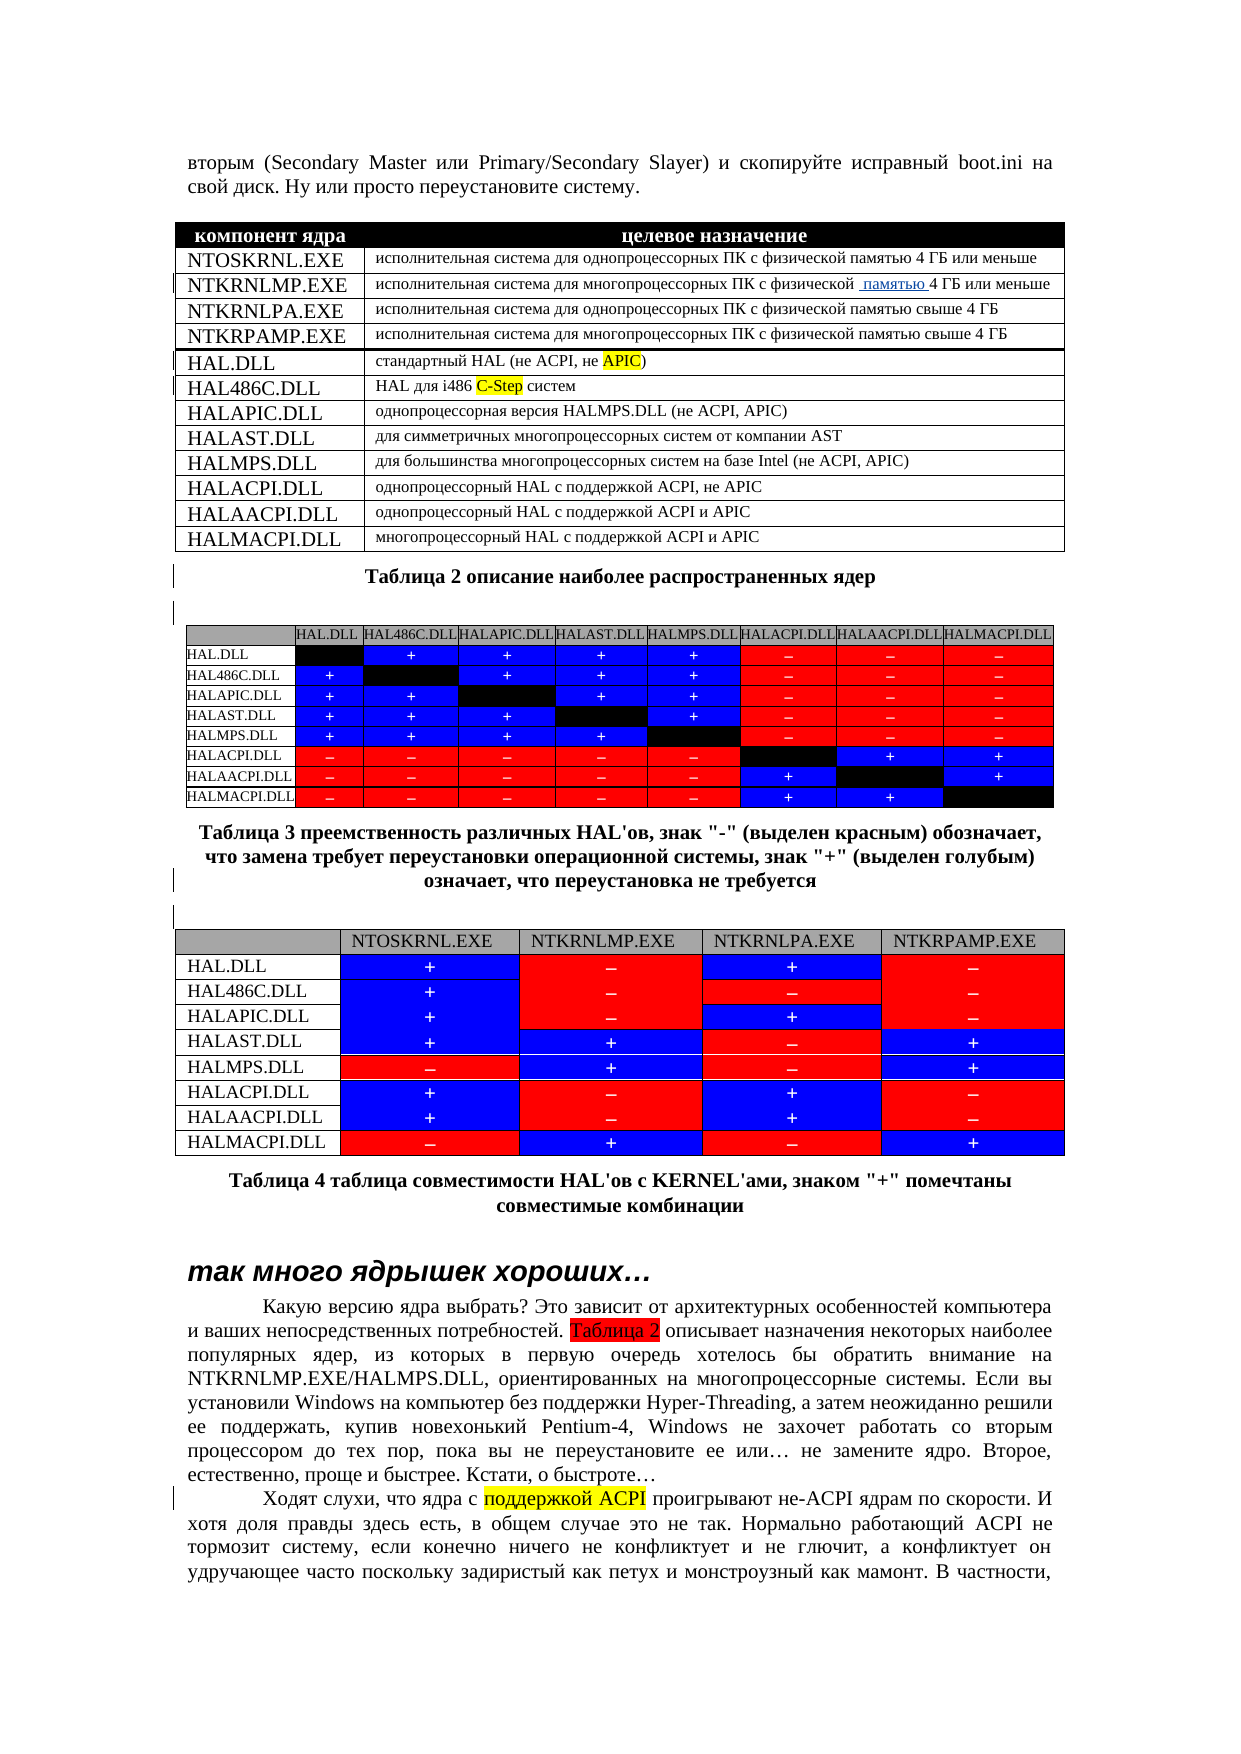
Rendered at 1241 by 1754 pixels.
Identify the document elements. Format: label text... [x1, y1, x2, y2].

text Таблица 3 преемственность различных HAL'ов, знак "-" (выделен красным) обозначает, что замена требует переустановки операционной системы, знак "+" (выделен голубым) означает, что переустановка не требуется [187, 820, 1053, 892]
table_cell NTKRPAMP.EXE [176, 324, 364, 348]
table_cell – [520, 955, 702, 979]
table_cell + [341, 1004, 519, 1029]
table_cell + [341, 1081, 519, 1105]
table_cell – [882, 1004, 1064, 1029]
table_cell – [703, 1030, 881, 1054]
table_cell [648, 727, 740, 746]
table_header HALAPIC.DLL [459, 626, 555, 645]
table_cell + [837, 747, 943, 766]
table_cell – [703, 1055, 881, 1079]
table_cell + [741, 788, 836, 807]
table_cell + [296, 707, 363, 726]
table_cell + [556, 666, 647, 685]
table_cell стандартный HAL (не ACPI, не APIC) [365, 351, 1064, 375]
table_cell – [296, 788, 363, 807]
table_cell – [741, 646, 836, 665]
table_cell – [520, 1081, 702, 1105]
table_cell – [648, 788, 740, 807]
table_cell – [944, 646, 1053, 665]
table_cell [944, 788, 1053, 807]
table_cell исполнительная система для однопроцессорных ПК c физической памятью свыше 4 ГБ [365, 299, 1064, 323]
table_cell + [296, 686, 363, 706]
table_cell HALMPS.DLL [176, 1056, 340, 1079]
table_cell + [341, 955, 519, 979]
table_cell однопроцессорная версия HALMPS.DLL (не ACPI, APIC) [365, 401, 1064, 425]
table_header [187, 626, 295, 645]
table_cell – [944, 686, 1053, 706]
table_cell + [459, 727, 555, 746]
table_cell + [882, 1029, 1064, 1054]
table_cell – [459, 767, 555, 786]
table_header целевое назначение [365, 223, 1064, 247]
table_cell HALAST.DLL [176, 426, 364, 450]
table_cell + [364, 707, 458, 726]
table_header [176, 930, 340, 954]
table_cell многопроцессорный HAL с поддержкой ACPI и APIC [365, 527, 1064, 551]
table_cell однопроцессорный HAL с поддержкой ACPI, не APIC [365, 476, 1064, 500]
table_cell + [520, 1131, 702, 1155]
table_cell + [364, 727, 458, 746]
table_cell + [459, 646, 555, 665]
table_cell + [364, 686, 458, 706]
table_cell + [703, 1005, 881, 1029]
table_cell – [741, 686, 836, 706]
table_cell – [703, 1131, 881, 1155]
table_cell исполнительная система для однопроцессорных ПК c физической памятью 4 ГБ или меньше [365, 248, 1064, 272]
table_cell – [944, 666, 1053, 685]
table_cell HAL486C.DLL [176, 980, 340, 1004]
table_cell – [459, 788, 555, 807]
table_header HAL.DLL [296, 626, 363, 645]
table_cell HAL.DLL [176, 955, 340, 979]
table_cell HALMACPI.DLL [176, 527, 364, 551]
table_cell HALAPIC.DLL [187, 686, 295, 706]
table_cell – [520, 979, 702, 1004]
table_cell + [882, 1056, 1064, 1079]
table_cell HAL486C.DLL [187, 666, 295, 685]
table_cell – [520, 1105, 702, 1130]
table_cell – [341, 1056, 519, 1079]
table_cell + [556, 646, 647, 665]
subtitle так много ядрышек хороших… [187, 1254, 1053, 1288]
table_cell + [648, 686, 740, 706]
table_header HALACPI.DLL [741, 626, 836, 645]
table_cell HALAST.DLL [187, 707, 295, 726]
table_cell + [944, 747, 1053, 766]
table_cell – [556, 747, 647, 766]
table_cell – [459, 747, 555, 766]
table_cell – [364, 788, 458, 807]
table_cell – [648, 747, 740, 766]
table_cell – [741, 727, 836, 746]
table_cell + [364, 646, 458, 665]
table_cell – [556, 767, 647, 786]
table_cell – [882, 955, 1064, 979]
table_cell + [944, 767, 1053, 786]
table_cell + [556, 727, 647, 746]
table_cell – [364, 747, 458, 766]
text Таблица 2 описание наиболее распространенных ядер [187, 564, 1053, 588]
table_cell [459, 686, 555, 706]
table_cell + [882, 1131, 1064, 1155]
table_cell – [296, 747, 363, 766]
table_cell однопроцессорный HAL с поддержкой ACPI и APIC [365, 501, 1064, 526]
table_cell – [520, 1004, 702, 1029]
table_cell HALMPS.DLL [176, 451, 364, 475]
table_cell – [837, 707, 943, 726]
table_cell HALAST.DLL [176, 1030, 340, 1054]
table_cell HALAPIC.DLL [176, 401, 364, 425]
table_cell для большинства многопроцессорных систем на базе Intel (не ACPI, APIC) [365, 451, 1064, 475]
table_cell – [556, 788, 647, 807]
table_cell исполнительная система для многопроцессорных ПК с физической памятью свыше 4 ГБ [365, 324, 1064, 348]
table_cell NTKRNLMP.EXE [176, 274, 364, 297]
table_cell + [459, 707, 555, 726]
table_cell – [703, 980, 881, 1004]
table_cell + [556, 686, 647, 706]
text Ходят слухи, что ядра с поддержкой ACPI проигрывают не-ACPI ядрам по скорости. И хотя доля правды здесь есть, в общем случае это не так. Нормально работающий ACPI не тормозит систему, если конечно ничего не конфликтует и не глючит, а конфликтует он удручающее часто поскольку задиристый как петух и монстроузный как мамонт. В частности, [187, 1486, 1053, 1583]
table_cell – [837, 666, 943, 685]
table_cell HALMPS.DLL [187, 727, 295, 746]
table_cell – [882, 1081, 1064, 1105]
text вторым (Secondary Master или Primary/Secondary Slayer) и скопируйте исправный boot.ini на свой диск. Ну или просто переустановите систему. [187, 150, 1053, 198]
table_cell + [648, 646, 740, 665]
table_cell [556, 707, 647, 726]
table_cell [837, 767, 943, 786]
table_cell – [882, 1105, 1064, 1130]
table_cell + [837, 788, 943, 807]
text Таблица 4 таблица совместимости HAL'ов с KERNEL'ами, знаком "+" помечтаны совместимые комбинации [187, 1168, 1053, 1217]
table_cell – [944, 727, 1053, 746]
text Какую версию ядра выбрать? Это зависит от архитектурных особенностей компьютера и ваших непосредственных потребностей. Таблица 2 описывает назначения некоторых наиболее популярных ядер, из которых в первую очередь хотелось бы обратить внимание на NTKRNLMP.EXE/HALMPS.DLL, ориентированных на многопроцессорные системы. Если вы установили Windows на компьютер без поддержки Hyper-Threading, а затем неожиданно решили ее поддержать, купив новехонький Pentium-4, Windows не захочет работать со вторым процессором до тех пор, пока вы не переустановите ее или… не замените ядро. Второе, естественно, проще и быстрее. Кстати, о быстроте… [187, 1294, 1053, 1486]
table_cell HALAACPI.DLL [176, 501, 364, 526]
table_cell [296, 646, 363, 665]
table_cell [364, 666, 458, 685]
table_cell – [944, 707, 1053, 726]
table_header NTOSKRNL.EXE [341, 930, 519, 954]
table_cell – [648, 767, 740, 786]
table_cell – [741, 707, 836, 726]
table_header HALAST.DLL [556, 626, 647, 645]
table_cell + [703, 955, 881, 979]
table_cell HALACPI.DLL [176, 1081, 340, 1105]
table_cell + [341, 980, 519, 1004]
table_cell + [341, 1105, 519, 1130]
table_cell HALACPI.DLL [187, 747, 295, 766]
table_cell HAL для i486 C-Step систем [365, 376, 1064, 400]
table_header NTKRNLPA.EXE [703, 930, 881, 954]
table_cell + [341, 1029, 519, 1054]
table_cell + [741, 767, 836, 786]
table_cell исполнительная система для многопроцессорных ПК с физической памятью 4 ГБ или меньше [365, 274, 1064, 297]
table_cell – [882, 979, 1064, 1004]
table_cell HALMACPI.DLL [187, 788, 295, 807]
table_cell HALAACPI.DLL [187, 767, 295, 786]
table_cell – [837, 646, 943, 665]
table_cell HAL.DLL [187, 646, 295, 665]
table_cell HALAPIC.DLL [176, 1005, 340, 1029]
table_header HALMACPI.DLL [944, 626, 1053, 645]
table_cell HAL486C.DLL [176, 376, 364, 400]
table_cell HAL.DLL [176, 351, 364, 375]
table_cell + [703, 1081, 881, 1105]
table_cell – [837, 727, 943, 746]
table_cell для симметричных многопроцессорных систем от компании AST [365, 426, 1064, 450]
table_header компонент ядра [176, 223, 364, 247]
table_header NTKRNLMP.EXE [520, 930, 702, 954]
table_cell + [648, 666, 740, 685]
table_cell – [364, 767, 458, 786]
table_cell – [741, 666, 836, 685]
table_cell + [296, 727, 363, 746]
table_cell – [341, 1131, 519, 1155]
table_cell NTOSKRNL.EXE [176, 248, 364, 272]
table_cell – [837, 686, 943, 706]
table_cell HALAACPI.DLL [176, 1106, 340, 1130]
table_cell NTKRNLPA.EXE [176, 299, 364, 323]
table_cell – [296, 767, 363, 786]
table_header NTKRPAMP.EXE [882, 930, 1064, 954]
table_header HALMPS.DLL [648, 626, 740, 645]
table_cell HALACPI.DLL [176, 476, 364, 500]
table_cell HALMACPI.DLL [176, 1131, 340, 1155]
table_cell + [459, 666, 555, 685]
table_header HAL486C.DLL [364, 626, 458, 645]
table_cell [741, 747, 836, 766]
table_cell + [520, 1055, 702, 1079]
table_cell + [296, 666, 363, 685]
table_cell + [520, 1030, 702, 1054]
table_cell + [703, 1105, 881, 1130]
table_header HALAACPI.DLL [837, 626, 943, 645]
table_cell + [648, 707, 740, 726]
